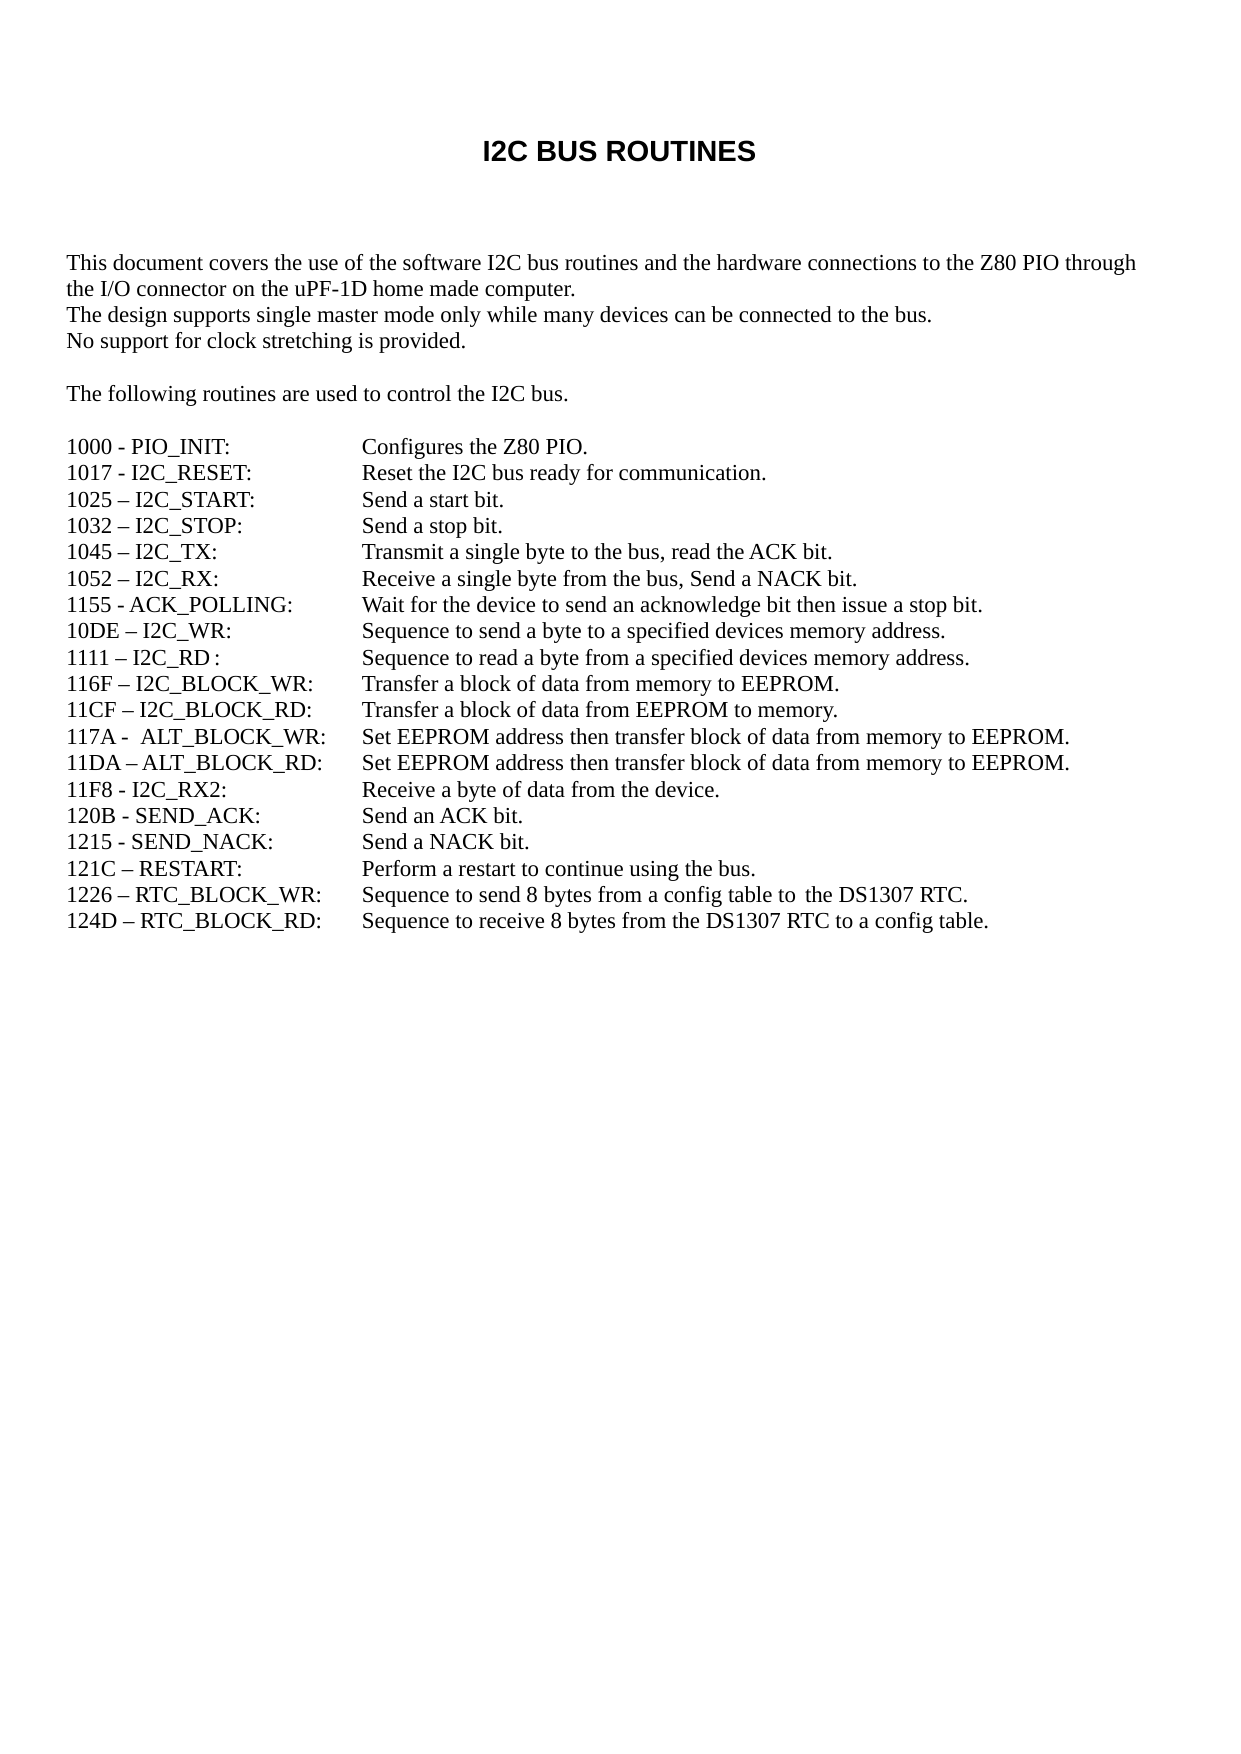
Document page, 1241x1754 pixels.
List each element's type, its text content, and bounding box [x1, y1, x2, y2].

text 1155 - ACK_POLLING: Wait for the device to send an acknowledge bit then issue a stop bit. [66, 591, 1172, 617]
text 124D – RTC_BLOCK_RD: Sequence to receive 8 bytes from the DS1307 RTC to a config table. [66, 907, 1172, 934]
text 1000 - PIO_INIT: Configures the Z80 PIO. [66, 433, 1172, 459]
text 1215 - SEND_NACK: Send a NACK bit. [66, 828, 1172, 855]
text 1045 – I2C_TX: Transmit a single byte to the bus, read the ACK bit. [66, 538, 1172, 565]
text 11F8 - I2C_RX2: Receive a byte of data from the device. [66, 776, 1172, 802]
text 1025 – I2C_START: Send a start bit. [66, 486, 1172, 512]
text The following routines are used to control the I2C bus. [66, 380, 1172, 407]
text 121C – RESTART: Perform a restart to continue using the bus. [66, 855, 1172, 881]
text 116F – I2C_BLOCK_WR: Transfer a block of data from memory to EEPROM. [66, 670, 1172, 697]
text 10DE – I2C_WR: Sequence to send a byte to a specified devices memory address. [66, 617, 1172, 644]
text 1032 – I2C_STOP: Send a stop bit. [66, 512, 1172, 538]
text I2C BUS ROUTINES [66, 133, 1172, 167]
text 1052 – I2C_RX: Receive a single byte from the bus, Send a NACK bit. [66, 565, 1172, 591]
text 120B - SEND_ACK: Send an ACK bit. [66, 802, 1172, 828]
text the I/O connector on the uPF-1D home made computer. [66, 275, 1172, 301]
text 11DA – ALT_BLOCK_RD: Set EEPROM address then transfer block of data from memory to EEPROM. [66, 749, 1172, 776]
text 1226 – RTC_BLOCK_WR: Sequence to send 8 bytes from a config table to the DS1307 RTC. [66, 881, 1172, 907]
text 11CF – I2C_BLOCK_RD: Transfer a block of data from EEPROM to memory. [66, 697, 1172, 723]
text This document covers the use of the software I2C bus routines and the hardware connections to the Z80 PIO through [66, 248, 1172, 275]
text No support for clock stretching is provided. [66, 328, 1172, 354]
text 117A - ALT_BLOCK_WR: Set EEPROM address then transfer block of data from memory to EEPROM. [66, 723, 1172, 749]
text 1017 - I2C_RESET: Reset the I2C bus ready for communication. [66, 459, 1172, 486]
text The design supports single master mode only while many devices can be connected to the bus. [66, 301, 1172, 328]
text 1111 – I2C_RD : Sequence to read a byte from a specified devices memory address. [66, 644, 1172, 670]
